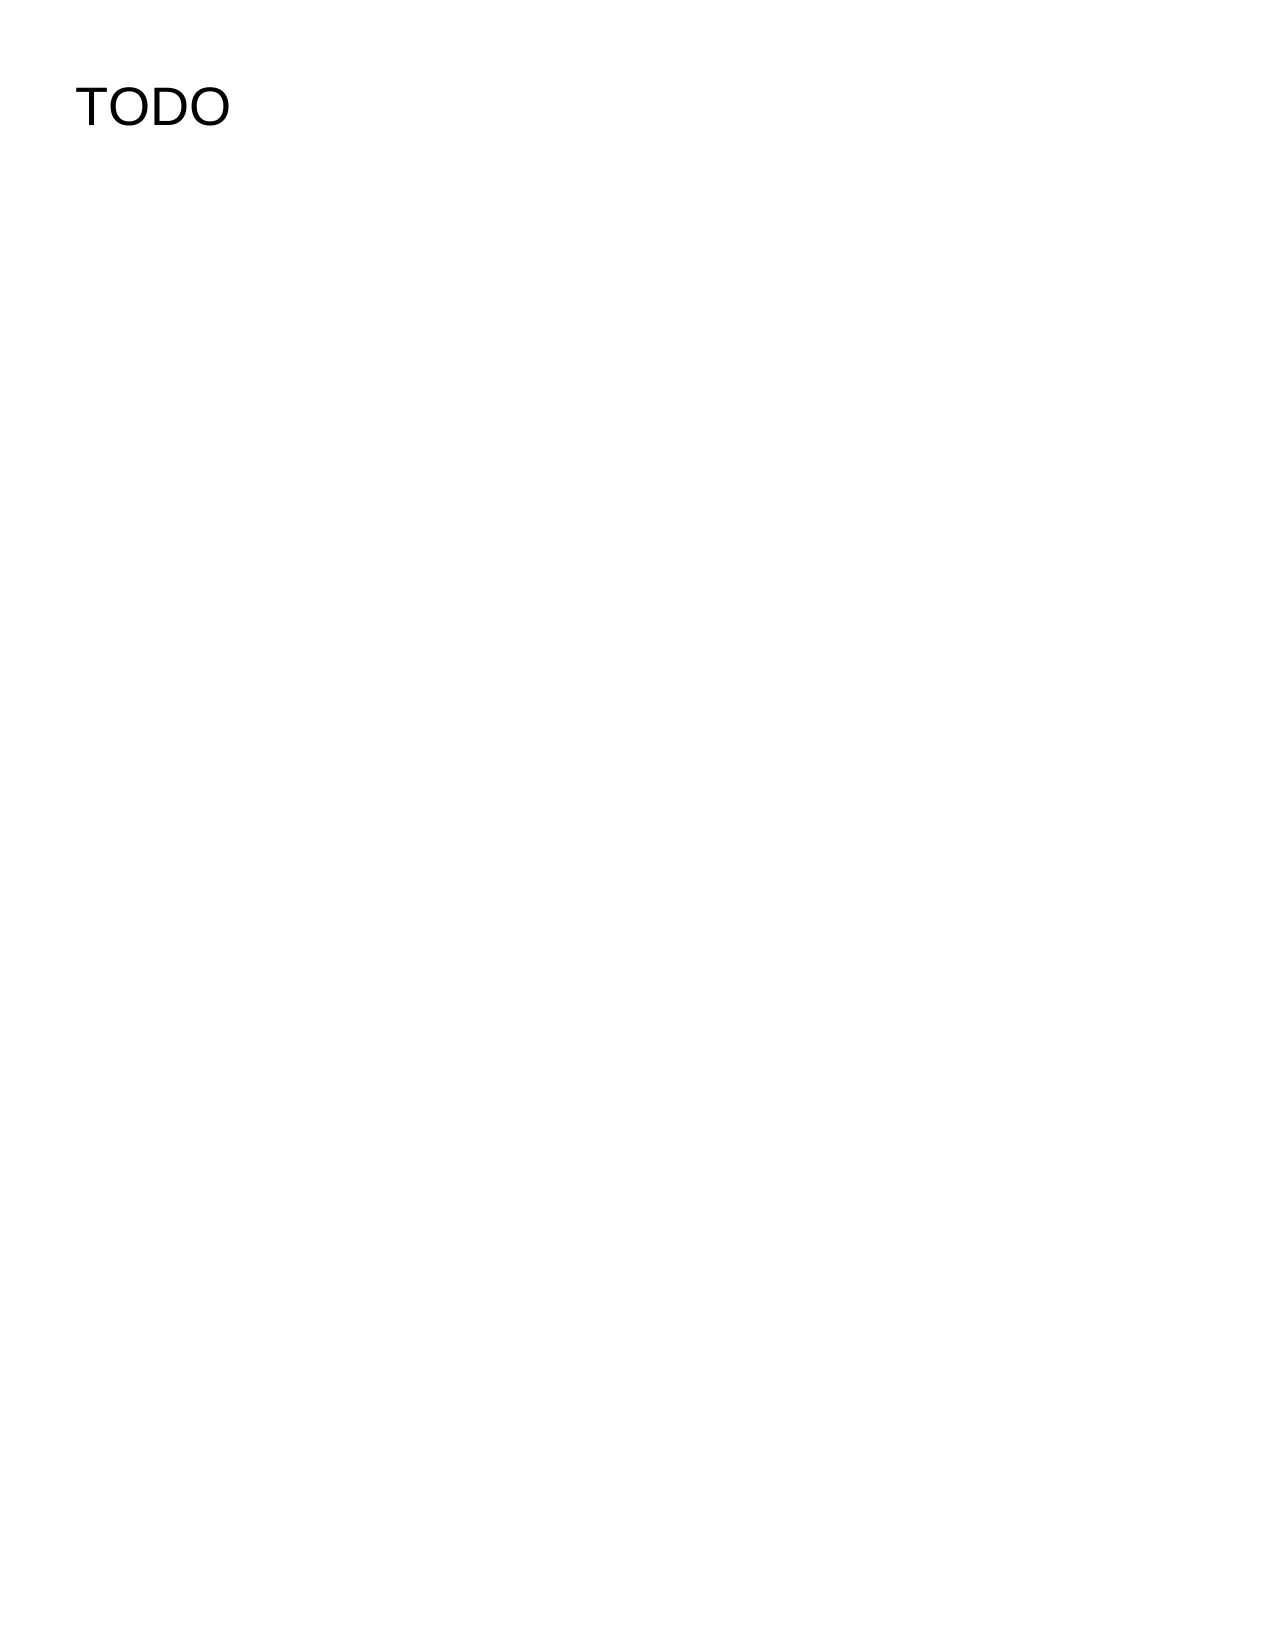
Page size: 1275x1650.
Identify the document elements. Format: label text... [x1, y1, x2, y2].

title TODO [75, 75, 1200, 137]
